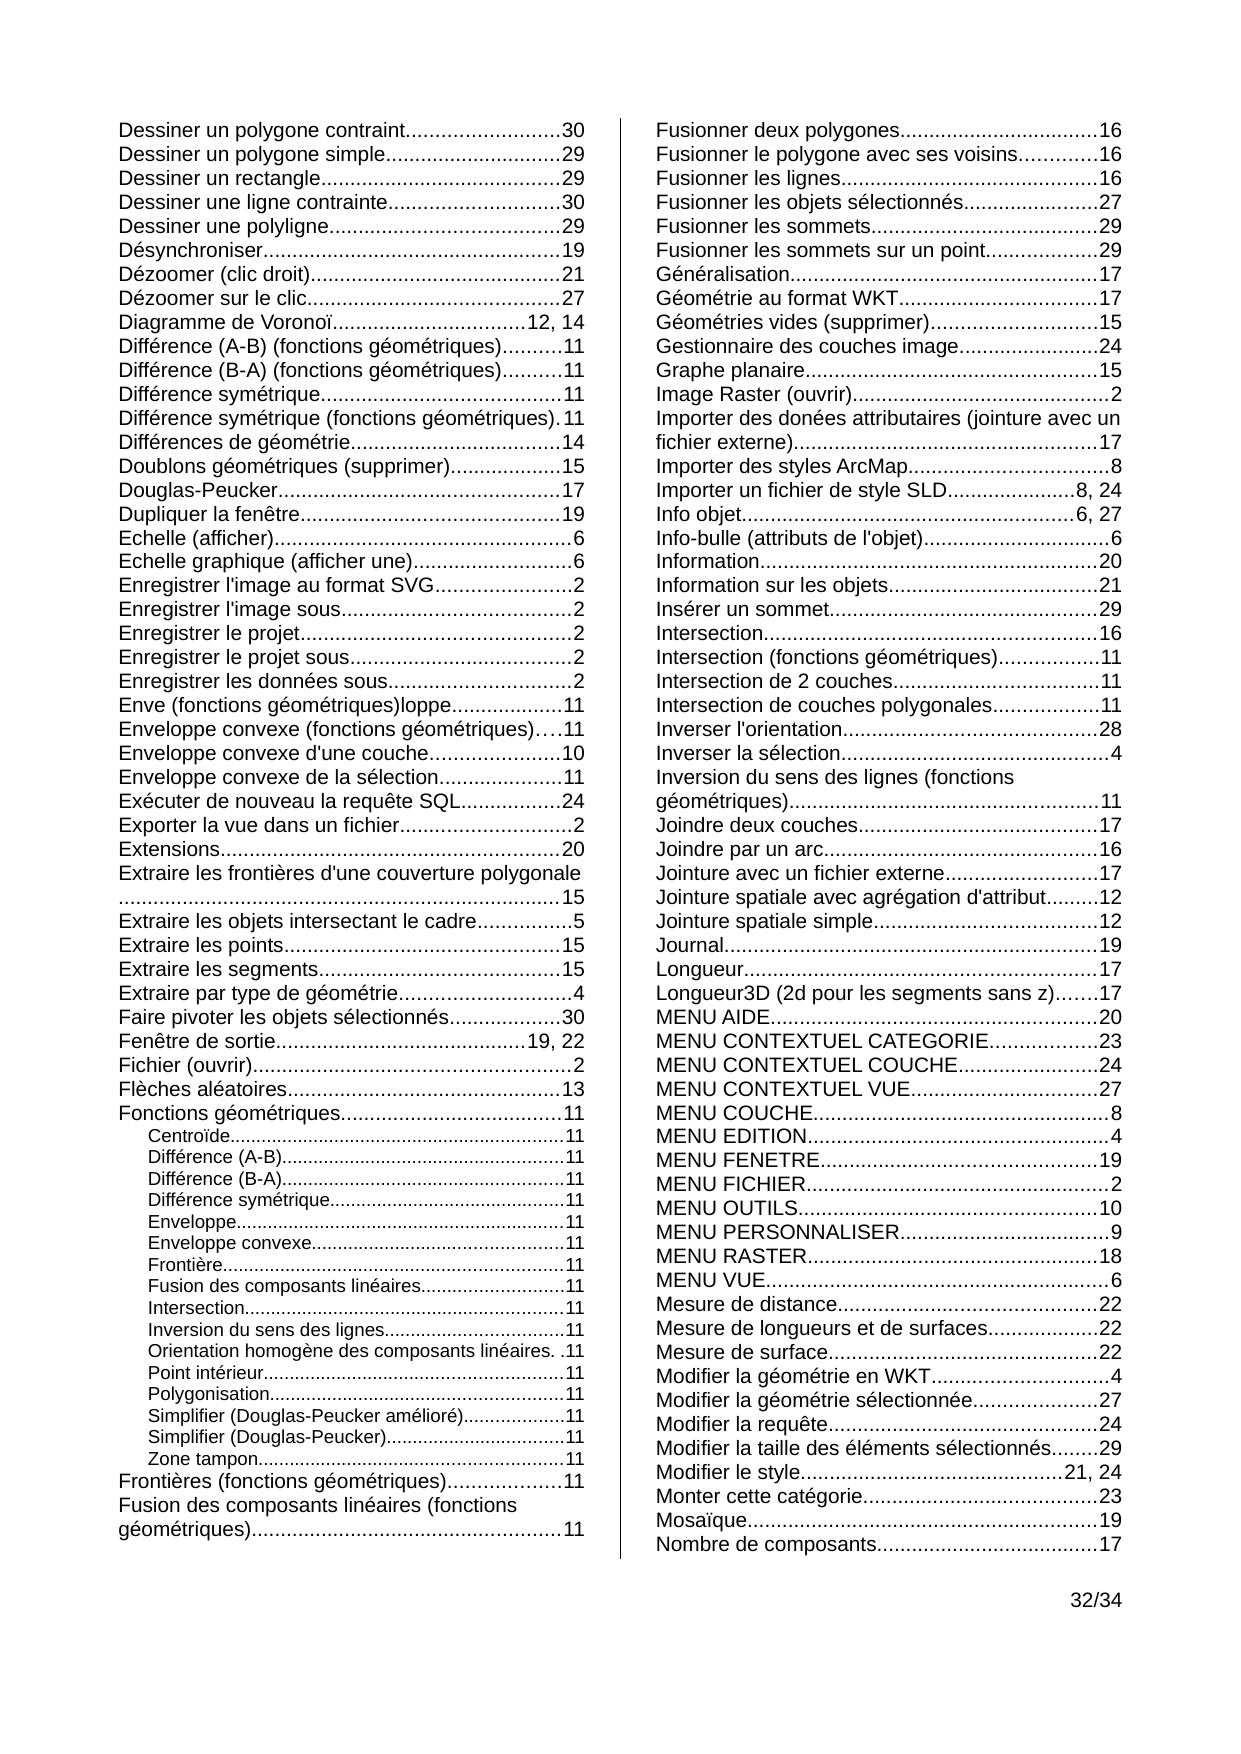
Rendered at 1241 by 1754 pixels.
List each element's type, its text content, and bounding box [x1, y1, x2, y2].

text Point intérieur 11 [148, 1362, 585, 1383]
text MENU COUCHE 8 [656, 1100, 1122, 1124]
text Fusionner les lignes 16 [656, 166, 1122, 190]
text Intersection de couches polygonales 11 [656, 693, 1122, 717]
text Différence (B-A) 11 [148, 1167, 585, 1189]
text MENU FICHIER 2 [656, 1172, 1122, 1196]
text Enregistrer l'image sous 2 [118, 597, 585, 621]
text Différences de géométrie 14 [118, 429, 585, 453]
text Dézoomer sur le clic 27 [118, 286, 585, 310]
text Enregistrer le projet 2 [118, 621, 585, 645]
text Gestionnaire des couches image 24 [656, 334, 1122, 358]
text Géométrie au format WKT 17 [656, 286, 1122, 310]
text Dézoomer (clic droit) 21 [118, 262, 585, 286]
text Jointure avec un fichier externe 17 [656, 861, 1122, 885]
text Généralisation 17 [656, 262, 1122, 286]
text Différence symétrique 11 [118, 382, 585, 406]
text Intersection (fonctions géométriques) 11 [656, 645, 1122, 669]
text Jointure spatiale simple 12 [656, 909, 1122, 933]
text Mesure de surface 22 [656, 1340, 1122, 1364]
text Monter cette catégorie 23 [656, 1484, 1122, 1508]
text Simplifier (Douglas-Peucker) 11 [148, 1426, 585, 1448]
text Extensions 20 [118, 837, 585, 861]
text Exécuter de nouveau la requête SQL 24 [118, 789, 585, 813]
text Géométries vides (supprimer) 15 [656, 310, 1122, 334]
text Différence (A-B) 11 [148, 1146, 585, 1167]
text Fusionner les sommets sur un point 29 [656, 238, 1122, 262]
text Différence symétrique 11 [148, 1189, 585, 1211]
text Longueur 17 [656, 957, 1122, 981]
text Dessiner un rectangle 29 [118, 166, 585, 190]
text Enveloppe convexe (fonctions géométriques) 11 [118, 717, 585, 741]
text Fusion des composants linéaires 11 [148, 1275, 585, 1297]
text Enveloppe convexe de la sélection 11 [118, 765, 585, 789]
text Fusionner les objets sélectionnés 27 [656, 190, 1122, 214]
text Joindre deux couches 17 [656, 813, 1122, 837]
text Echelle (afficher) 6 [118, 525, 585, 549]
text Modifier la géométrie sélectionnée 27 [656, 1388, 1122, 1412]
text Information 20 [656, 549, 1122, 573]
text Fusionner deux polygones 16 [656, 118, 1122, 142]
text Faire pivoter les objets sélectionnés 30 [118, 1004, 585, 1028]
text Echelle graphique (afficher une) 6 [118, 549, 585, 573]
text Intersection 16 [656, 621, 1122, 645]
text Extraire par type de géométrie 4 [118, 981, 585, 1004]
text Diagramme de Voronoï 12, 14 [118, 310, 585, 334]
text Extraire les objets intersectant le cadre 5 [118, 909, 585, 933]
text Modifier la géométrie en WKT 4 [656, 1364, 1122, 1388]
text Enregistrer les données sous 2 [118, 669, 585, 693]
text MENU AIDE 20 [656, 1004, 1122, 1028]
text Journal 19 [656, 933, 1122, 957]
text Info-bulle (attributs de l'objet) 6 [656, 525, 1122, 549]
text Info objet 6, 27 [656, 501, 1122, 525]
text Différence (B-A) (fonctions géométriques) 11 [118, 358, 585, 382]
text Flèches aléatoires 13 [118, 1076, 585, 1100]
text Enve (fonctions géométriques)loppe 11 [118, 693, 585, 717]
text Fonctions géométriques 11 [118, 1100, 585, 1124]
text Dessiner une ligne contrainte 30 [118, 190, 585, 214]
text Enveloppe 11 [148, 1211, 585, 1232]
text MENU CONTEXTUEL CATEGORIE 23 [656, 1028, 1122, 1052]
text Intersection de 2 couches 11 [656, 669, 1122, 693]
text Importer des donées attributaires (jointure avec un fichier externe) 17 [656, 406, 1122, 453]
text Frontière 11 [148, 1254, 585, 1275]
text Nombre de composants 17 [656, 1532, 1122, 1556]
text Extraire les points 15 [118, 933, 585, 957]
text Importer un fichier de style SLD 8, 24 [656, 477, 1122, 501]
text Graphe planaire 15 [656, 358, 1122, 382]
text Fusionner le polygone avec ses voisins 16 [656, 142, 1122, 166]
text MENU FENETRE 19 [656, 1148, 1122, 1172]
text Fusion des composants linéaires (fonctions géométriques) 11 [118, 1493, 585, 1541]
text Longueur3D (2d pour les segments sans z) 17 [656, 981, 1122, 1004]
text Jointure spatiale avec agrégation d'attribut 12 [656, 885, 1122, 909]
text MENU PERSONNALISER 9 [656, 1220, 1122, 1244]
text Orientation homogène des composants linéaires 11 [148, 1340, 585, 1362]
text MENU CONTEXTUEL COUCHE 24 [656, 1052, 1122, 1076]
text Extraire les segments 15 [118, 957, 585, 981]
text Image Raster (ouvrir) 2 [656, 382, 1122, 406]
text Modifier la requête 24 [656, 1412, 1122, 1436]
text Douglas-Peucker 17 [118, 477, 585, 501]
text MENU EDITION 4 [656, 1124, 1122, 1148]
text MENU OUTILS 10 [656, 1196, 1122, 1220]
text Dessiner un polygone contraint 30 [118, 118, 585, 142]
text Exporter la vue dans un fichier 2 [118, 813, 585, 837]
text Dessiner une polyligne 29 [118, 214, 585, 238]
text Mesure de longueurs et de surfaces 22 [656, 1316, 1122, 1340]
text Inversion du sens des lignes (fonctions géométriques) 11 [656, 765, 1122, 813]
text Modifier la taille des éléments sélectionnés 29 [656, 1436, 1122, 1460]
text Modifier le style 21, 24 [656, 1460, 1122, 1484]
text MENU RASTER 18 [656, 1244, 1122, 1268]
text Fichier (ouvrir) 2 [118, 1052, 585, 1076]
text Joindre par un arc 16 [656, 837, 1122, 861]
text Fusionner les sommets 29 [656, 214, 1122, 238]
text Mosaïque 19 [656, 1508, 1122, 1532]
text Intersection 11 [148, 1297, 585, 1318]
text Inverser l'orientation 28 [656, 717, 1122, 741]
text Enveloppe convexe 11 [148, 1232, 585, 1254]
text Polygonisation 11 [148, 1383, 585, 1405]
text Dessiner un polygone simple 29 [118, 142, 585, 166]
text Différence (A-B) (fonctions géométriques) 11 [118, 334, 585, 358]
text Centroïde 11 [148, 1124, 585, 1146]
text Dupliquer la fenêtre 19 [118, 501, 585, 525]
text Doublons géométriques (supprimer) 15 [118, 453, 585, 477]
text Enveloppe convexe d'une couche 10 [118, 741, 585, 765]
text Insérer un sommet 29 [656, 597, 1122, 621]
text Fenêtre de sortie 19, 22 [118, 1028, 585, 1052]
text MENU VUE 6 [656, 1268, 1122, 1292]
text Inversion du sens des lignes 11 [148, 1318, 585, 1340]
text Zone tampon 11 [148, 1448, 585, 1469]
text Frontières (fonctions géométriques) 11 [118, 1469, 585, 1493]
text Importer des styles ArcMap 8 [656, 453, 1122, 477]
text Différence symétrique (fonctions géométriques) 11 [118, 406, 585, 429]
text MENU CONTEXTUEL VUE 27 [656, 1076, 1122, 1100]
text Désynchroniser 19 [118, 238, 585, 262]
text Enregistrer l'image au format SVG 2 [118, 573, 585, 597]
text Enregistrer le projet sous 2 [118, 645, 585, 669]
text Extraire les frontières d'une couverture polygonale 15 [118, 861, 585, 909]
text Simplifier (Douglas-Peucker amélioré) 11 [148, 1405, 585, 1426]
text Mesure de distance 22 [656, 1292, 1122, 1316]
text Inverser la sélection 4 [656, 741, 1122, 765]
text Information sur les objets 21 [656, 573, 1122, 597]
